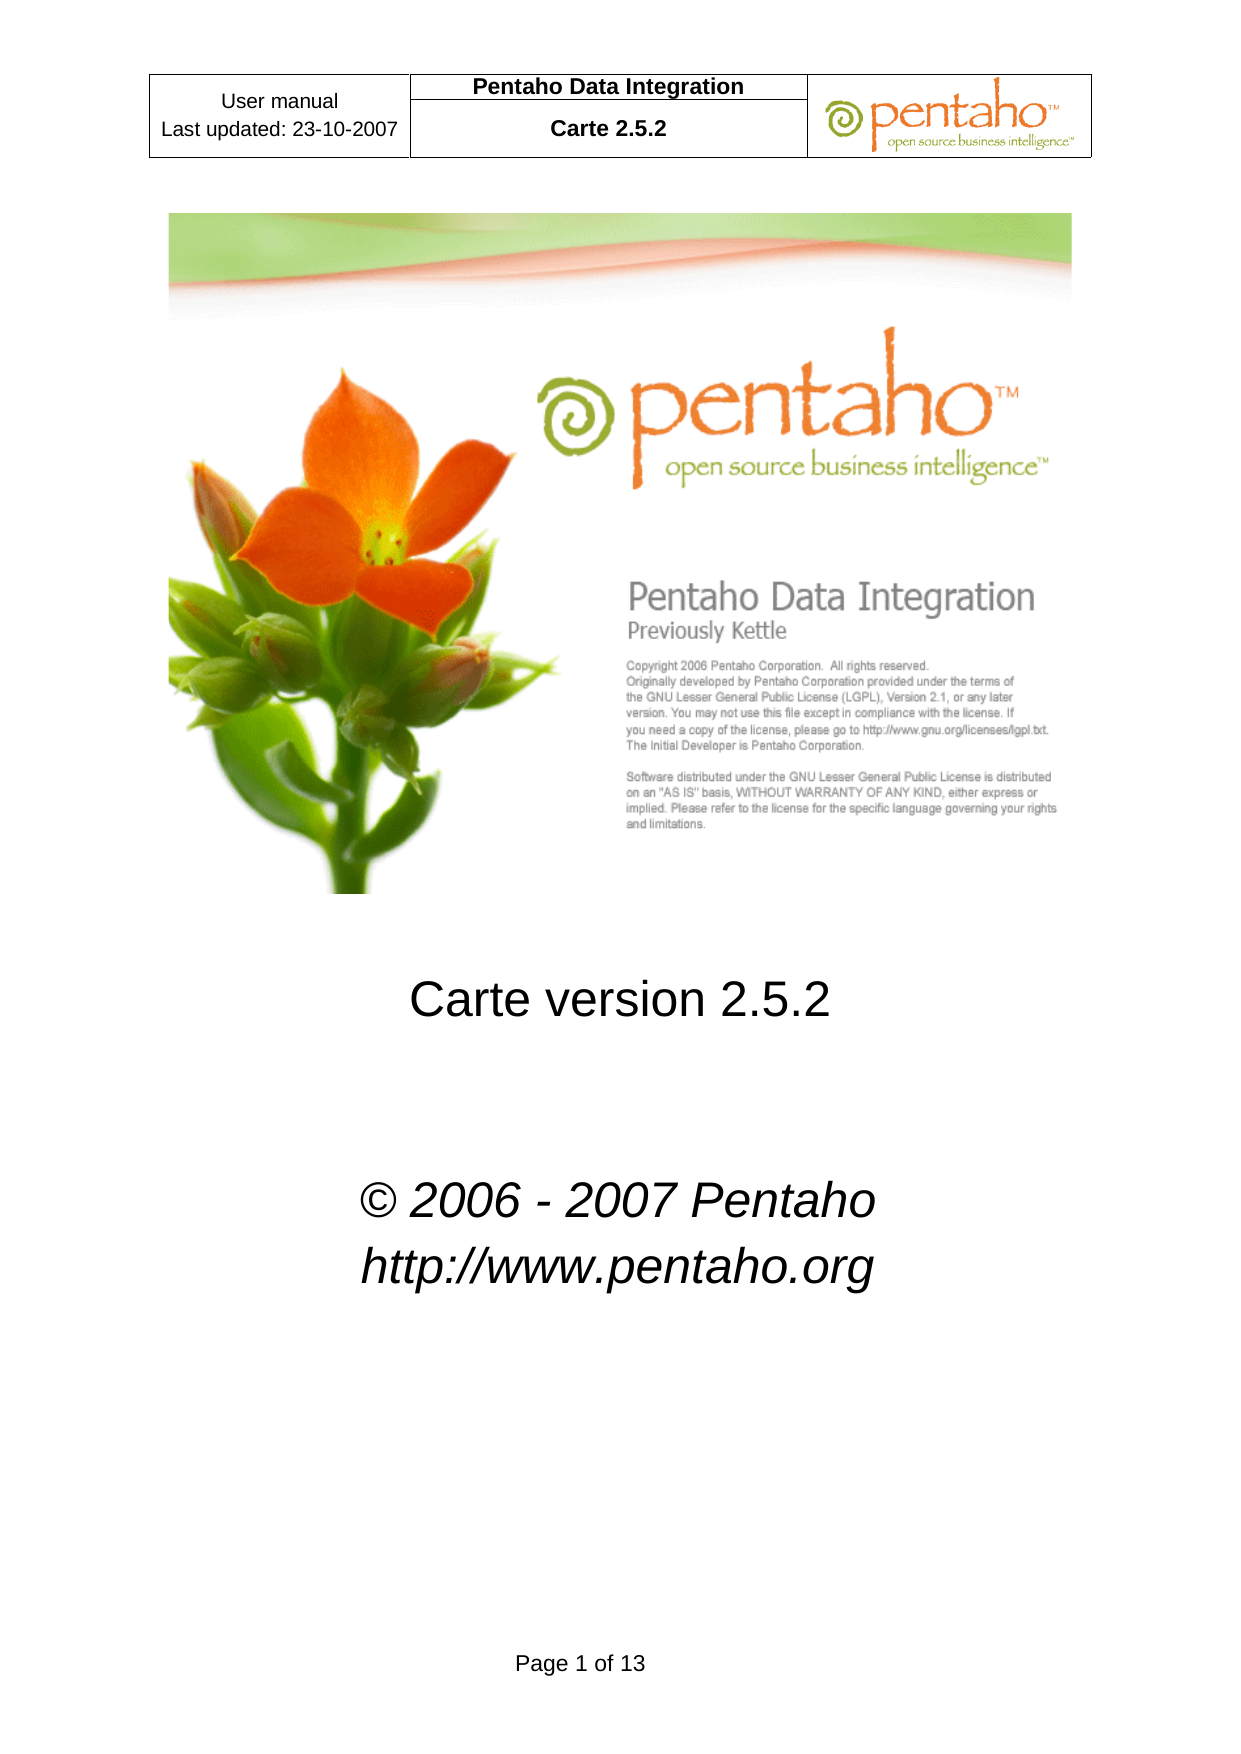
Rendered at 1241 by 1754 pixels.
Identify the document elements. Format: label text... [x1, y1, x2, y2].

picture [168, 213, 1072, 894]
text http://www.pentaho.org [148, 1239, 1092, 1294]
text Carte version 2.5.2 [148, 971, 1092, 1027]
text © 2006 - 2007 Pentaho [148, 1172, 1092, 1228]
